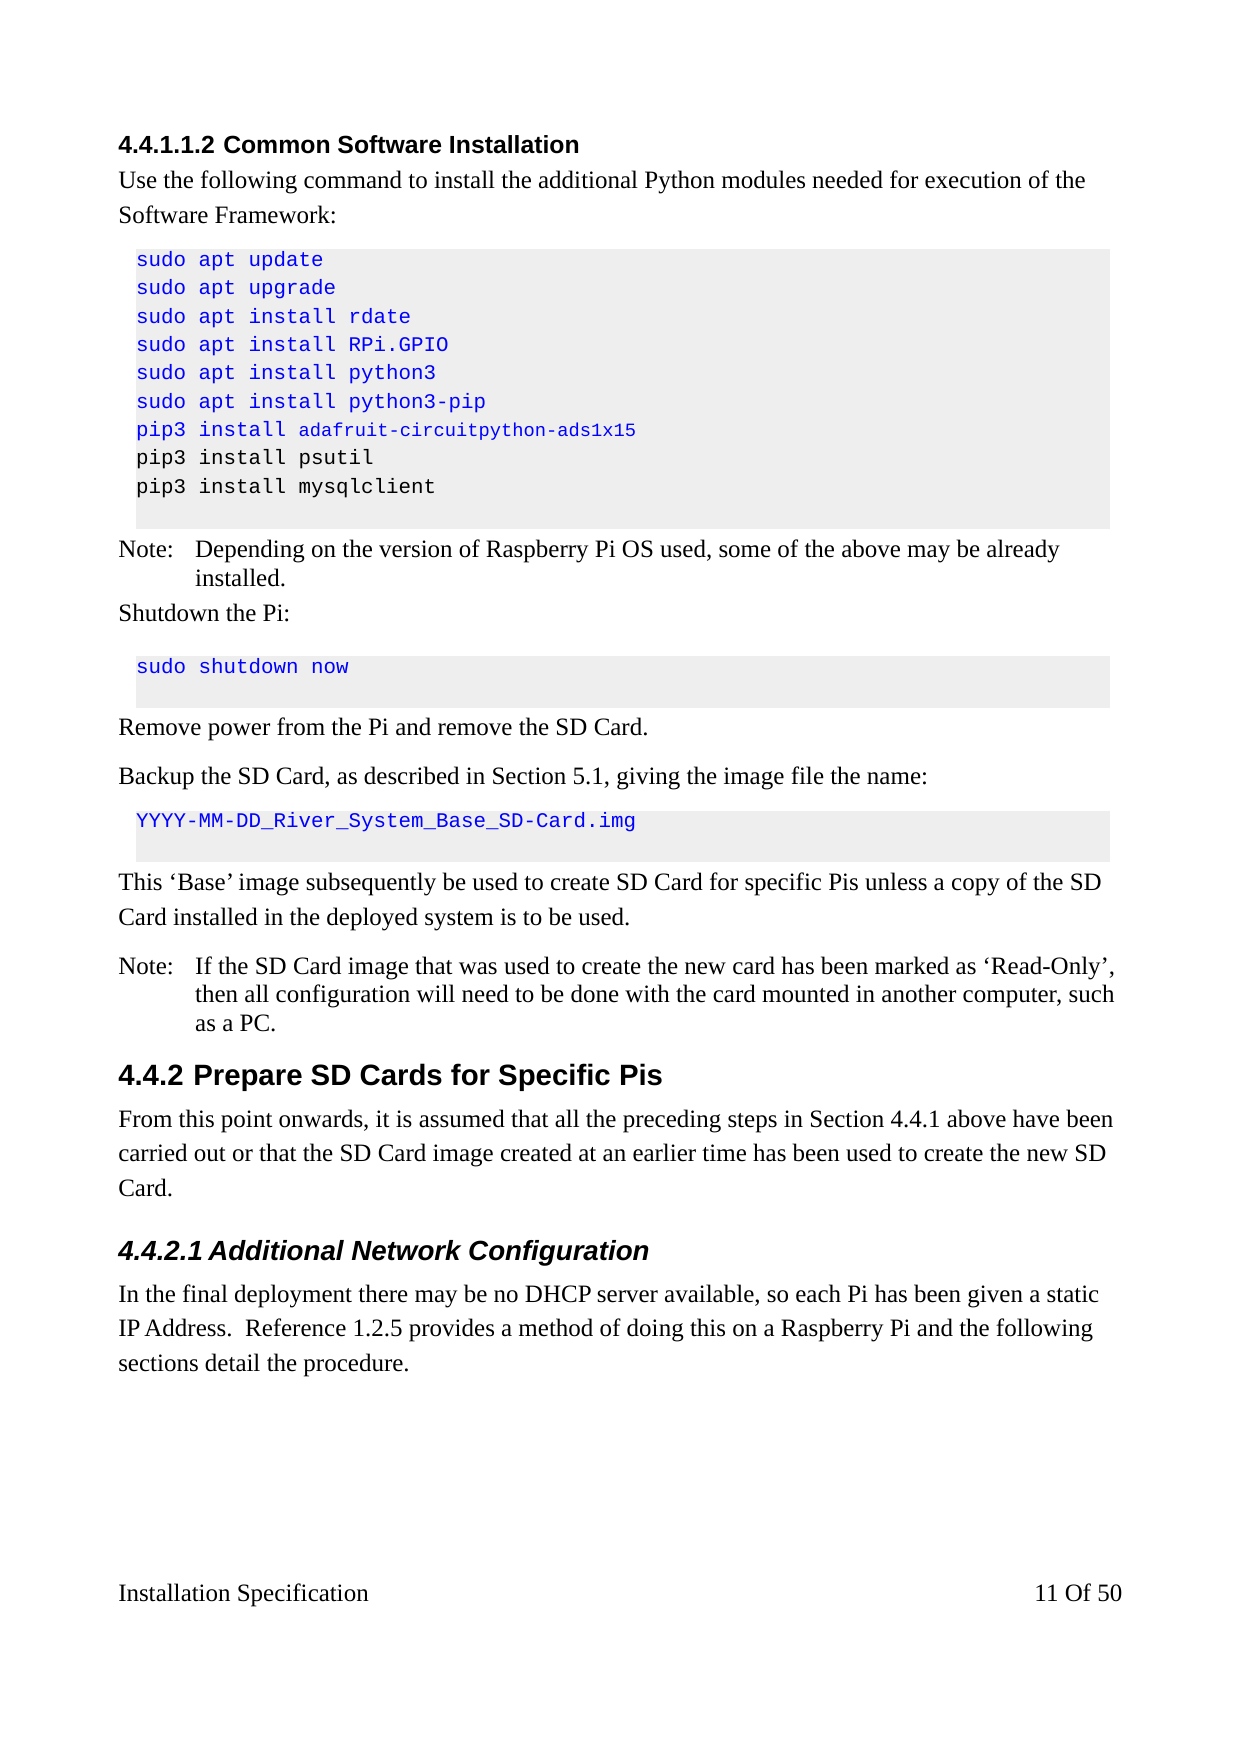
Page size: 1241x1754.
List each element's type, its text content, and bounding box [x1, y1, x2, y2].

text Remove power from the Pi and remove the SD Card. [118, 712, 1122, 741]
text Shutdown the Pi: [118, 598, 1122, 627]
text This ‘Base’ image subsequently be used to create SD Card for specific Pis unless a copy of the SD Card installed in the deployed system is to be used. [118, 867, 1122, 930]
text In the final deployment there may be no DHCP server available, so each Pi has been given a static IP Address. Reference 1.2.5 provides a method of doing this on a Raspberry Pi and the following sections detail the procedure. [118, 1279, 1122, 1376]
text sudo apt install python3-pip [136, 391, 1110, 414]
text sudo apt install rdate [136, 306, 1110, 329]
text sudo shutdown now [136, 656, 1110, 679]
subtitle Additional Network Configuration [118, 1234, 1122, 1266]
text sudo apt install RPi.GPIO [136, 334, 1110, 358]
text pip3 install adafruit-circuitpython-ads1x15 [136, 419, 1110, 443]
text sudo apt install python3 [136, 362, 1110, 386]
text sudo apt upgrade [136, 277, 1110, 301]
text pip3 install mysqlclient [136, 476, 1110, 499]
subtitle Common Software Installation [118, 131, 1122, 159]
text Note: Depending on the version of Raspberry Pi OS used, some of the above may be already installed. [118, 534, 1122, 592]
text Backup the SD Card, as described in Section 5.1, giving the image file the name: [118, 761, 1122, 790]
subtitle Prepare SD Cards for Specific Pis [118, 1057, 1122, 1091]
text YYYY-MM-DD_River_System_Base_SD-Card.img [136, 811, 1110, 834]
text sudo apt update [136, 249, 1110, 273]
text From this point onwards, it is assumed that all the preceding steps in Section 4.4.1 above have been carried out or that the SD Card image created at an earlier time has been used to create the new SD Card. [118, 1104, 1122, 1201]
text pip3 install psutil [136, 447, 1110, 471]
text Note: If the SD Card image that was used to create the new card has been marked as ‘Read-Only’, then all configuration will need to be done with the card mounted in another computer, such as a PC. [118, 951, 1122, 1037]
text Use the following command to install the additional Python modules needed for execution of the Software Framework: [118, 165, 1122, 229]
